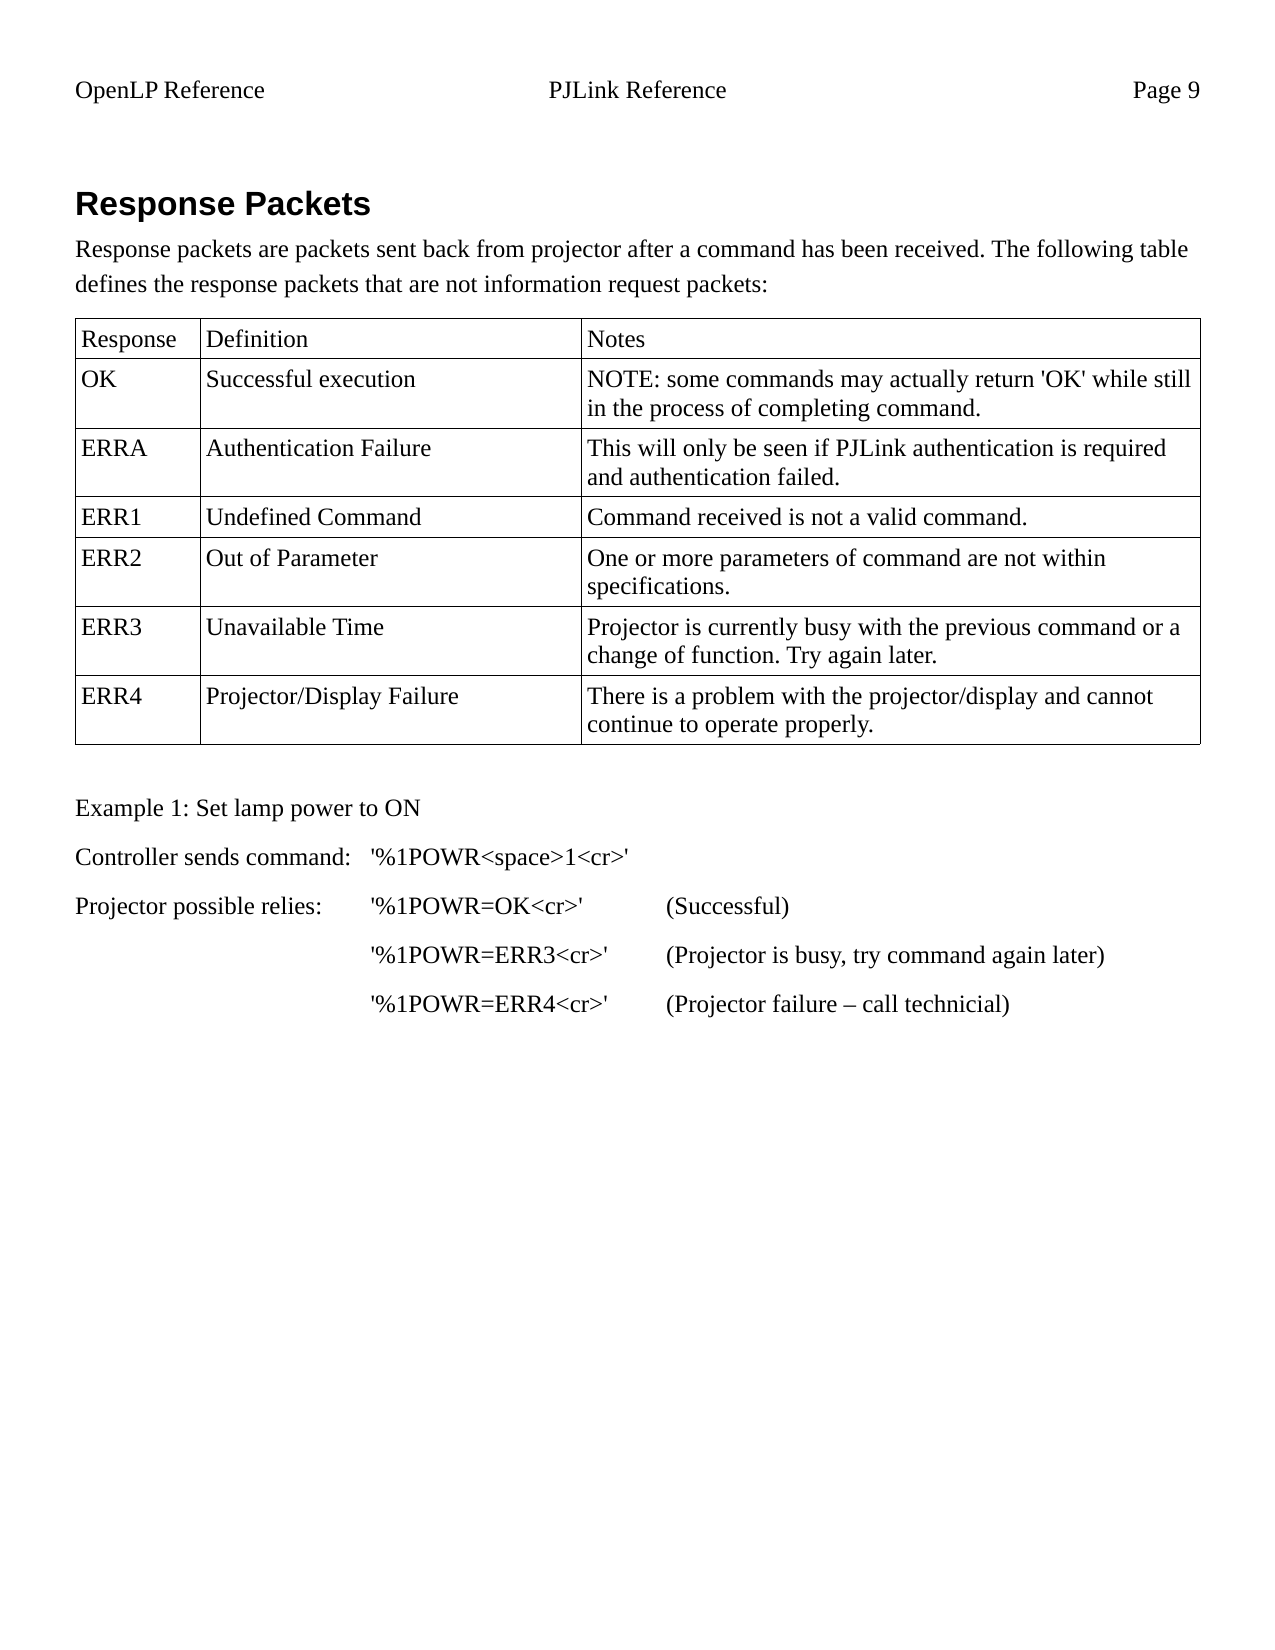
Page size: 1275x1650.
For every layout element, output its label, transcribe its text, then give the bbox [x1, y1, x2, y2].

table_cell NOTE: some commands may actually return 'OK' while still in the process of completing command. [582, 359, 1200, 427]
table_cell ERR4 [76, 676, 200, 744]
text Controller sends command: '%1POWR<space>1<cr>' [75, 842, 1200, 871]
table_cell ERR2 [76, 538, 200, 606]
table_cell ERR3 [76, 607, 200, 675]
table_cell ERR1 [76, 497, 200, 537]
table_cell Successful execution [201, 359, 581, 427]
table_cell Projector/Display Failure [201, 676, 581, 744]
text Response packets are packets sent back from projector after a command has been received. The following table defines the response packets that are not information request packets: [75, 234, 1200, 298]
table_header Definition [201, 319, 581, 358]
text '%1POWR=ERR3<cr>' (Projector is busy, try command again later) [75, 940, 1200, 969]
text Projector possible relies: '%1POWR=OK<cr>' (Successful) [75, 891, 1200, 920]
table_cell OK [76, 359, 200, 427]
table_cell Out of Parameter [201, 538, 581, 606]
table_cell Undefined Command [201, 497, 581, 537]
table_cell Command received is not a valid command. [582, 497, 1200, 537]
table_cell One or more parameters of command are not within specifications. [582, 538, 1200, 606]
table_cell This will only be seen if PJLink authentication is required and authentication failed. [582, 429, 1200, 496]
table_cell Authentication Failure [201, 429, 581, 496]
table_header Response [76, 319, 200, 358]
table_cell ERRA [76, 429, 200, 496]
table_cell Unavailable Time [201, 607, 581, 675]
text Example 1: Set lamp power to ON [75, 793, 1200, 822]
subtitle Response Packets [75, 183, 1200, 222]
table_cell Projector is currently busy with the previous command or a change of function. Try again later. [582, 607, 1200, 675]
text '%1POWR=ERR4<cr>' (Projector failure – call technicial) [75, 989, 1200, 1018]
table_header Notes [582, 319, 1200, 358]
table_cell There is a problem with the projector/display and cannot continue to operate properly. [582, 676, 1200, 744]
